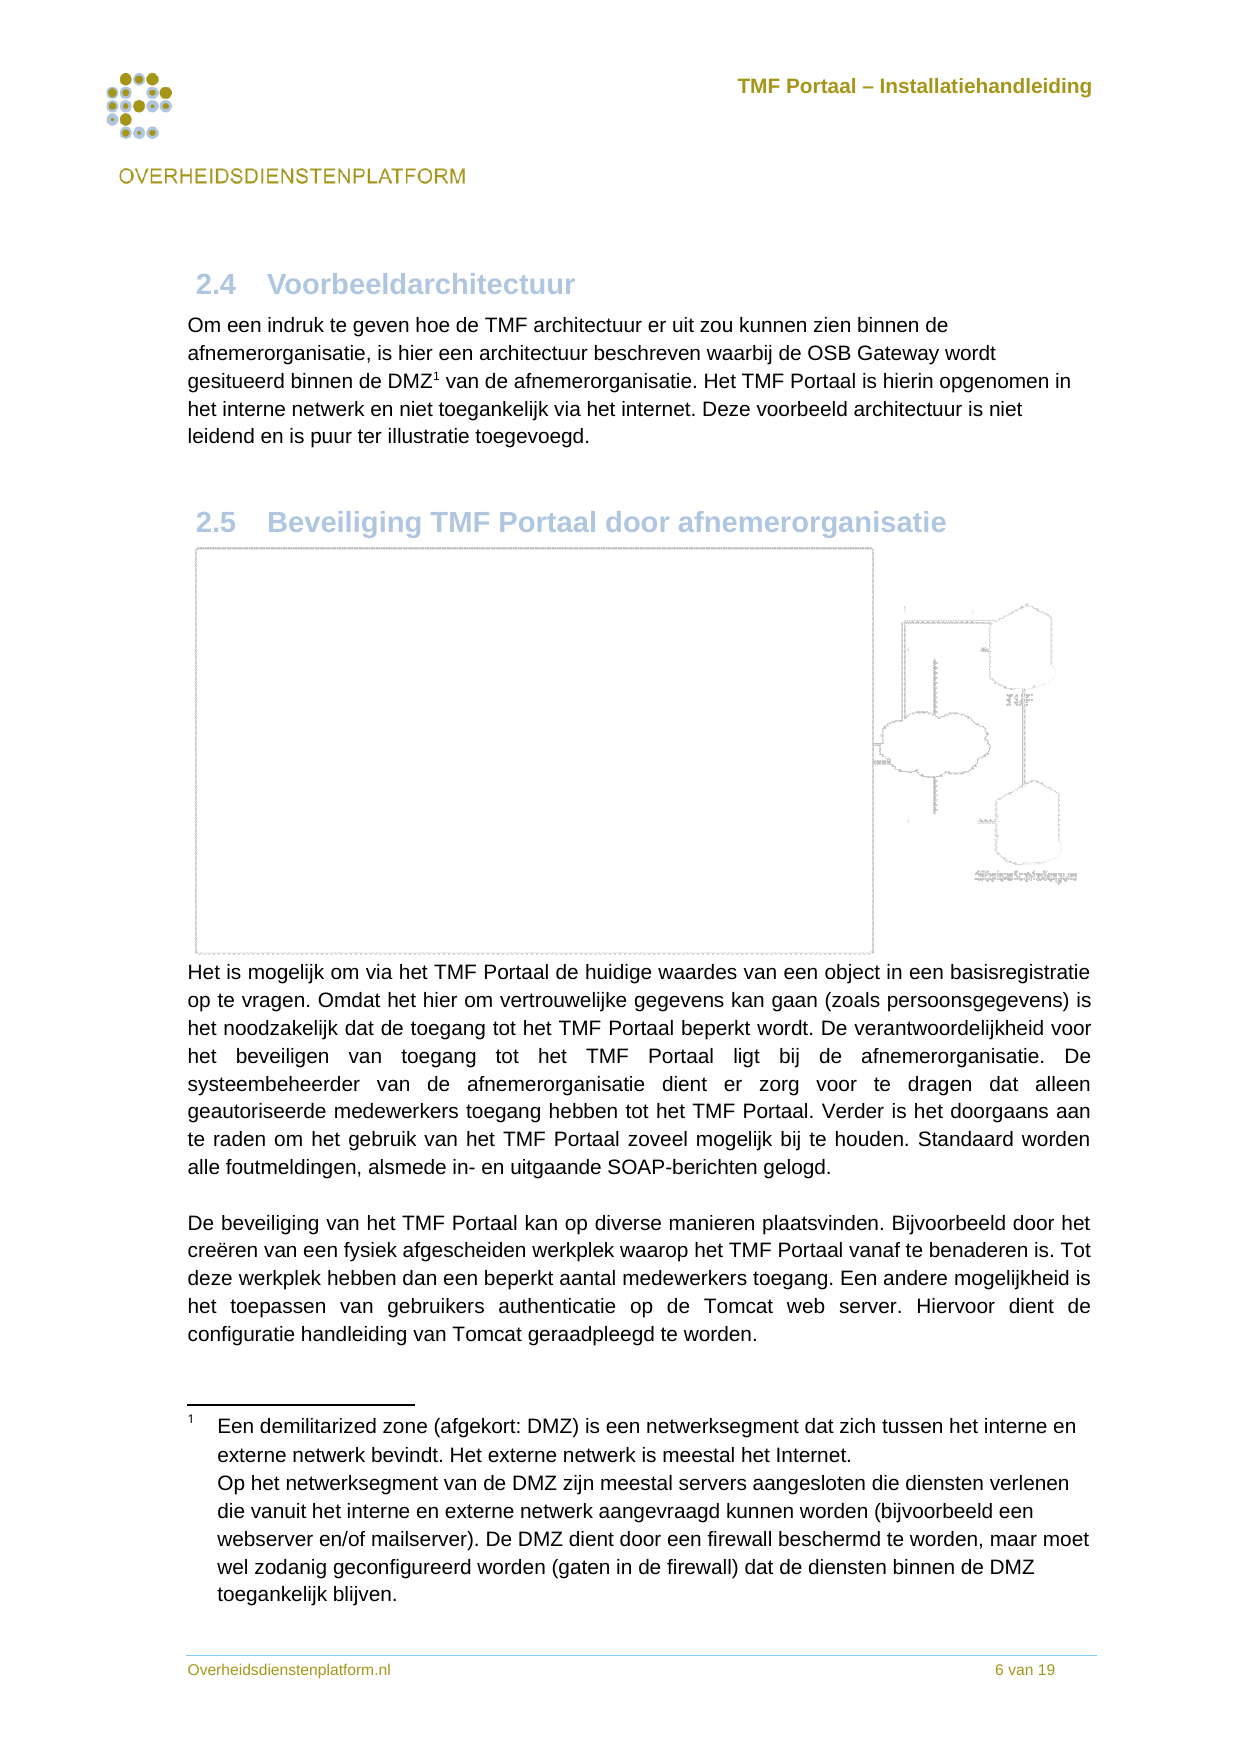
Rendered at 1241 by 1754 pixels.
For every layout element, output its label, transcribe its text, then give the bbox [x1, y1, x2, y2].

text Om een indruk te geven hoe de TMF architectuur er uit zou kunnen zien binnen de afnemerorganisatie, is hier een architectuur beschreven waarbij de OSB Gateway wordt gesitueerd binnen de DMZ van de afnemerorganisatie. Het TMF Portaal is hierin opgenomen in het interne netwerk en niet toegankelijk via het internet. Deze voorbeeld architectuur is niet leidend en is puur ter illustratie toegevoegd. [187, 314, 1092, 448]
text Een demilitarized zone (afgekort: DMZ) is een netwerksegment dat zich tussen het interne en externe netwerk bevindt. Het externe netwerk is meestal het Internet. [187, 1411, 1092, 1467]
picture [106, 73, 470, 188]
text Het is mogelijk om via het TMF Portaal de huidige waardes van een object in een basisregistratie op te vragen. Omdat het hier om vertrouwelijke gegevens kan gaan (zoals persoonsgegevens) is het noodzakelijk dat de toegang tot het TMF Portaal beperkt wordt. De verantwoordelijkheid voor het beveiligen van toegang tot het TMF Portaal ligt bij de afnemerorganisatie. De systeembeheerder van de afnemerorganisatie dient er zorg voor te dragen dat alleen geautoriseerde medewerkers toegang hebben tot het TMF Portaal. Verder is het doorgaans aan te raden om het gebruik van het TMF Portaal zoveel mogelijk bij te houden. Standaard worden alle foutmeldingen, alsmede in- en uitgaande SOAP-berichten gelogd. [187, 551, 1092, 1179]
text Op het netwerksegment van de DMZ zijn meestal servers aangesloten die diensten verlenen die vanuit het interne en externe netwerk aangevraagd kunnen worden (bijvoorbeeld een webserver en/of mailserver). De DMZ dient door een firewall beschermd te worden, maar moet wel zodanig geconfigureerd worden (gaten in de firewall) dat de diensten binnen de DMZ toegankelijk blijven. [187, 1472, 1092, 1606]
text De beveiliging van het TMF Portaal kan op diverse manieren plaatsvinden. Bijvoorbeeld door het creëren van een fysiek afgescheiden werkplek waarop het TMF Portaal vanaf te benaderen is. Tot deze werkplek hebben dan een beperkt aantal medewerkers toegang. Een andere mogelijkheid is het toepassen van gebruikers authenticatie op de Tomcat web server. Hiervoor dient de configuratie handleiding van Tomcat geraadpleegd te worden. [187, 1211, 1092, 1346]
subtitle Voorbeeldarchitectuur [187, 268, 1092, 301]
subtitle Beveiliging TMF Portaal door afnemerorganisatie [187, 506, 1092, 538]
